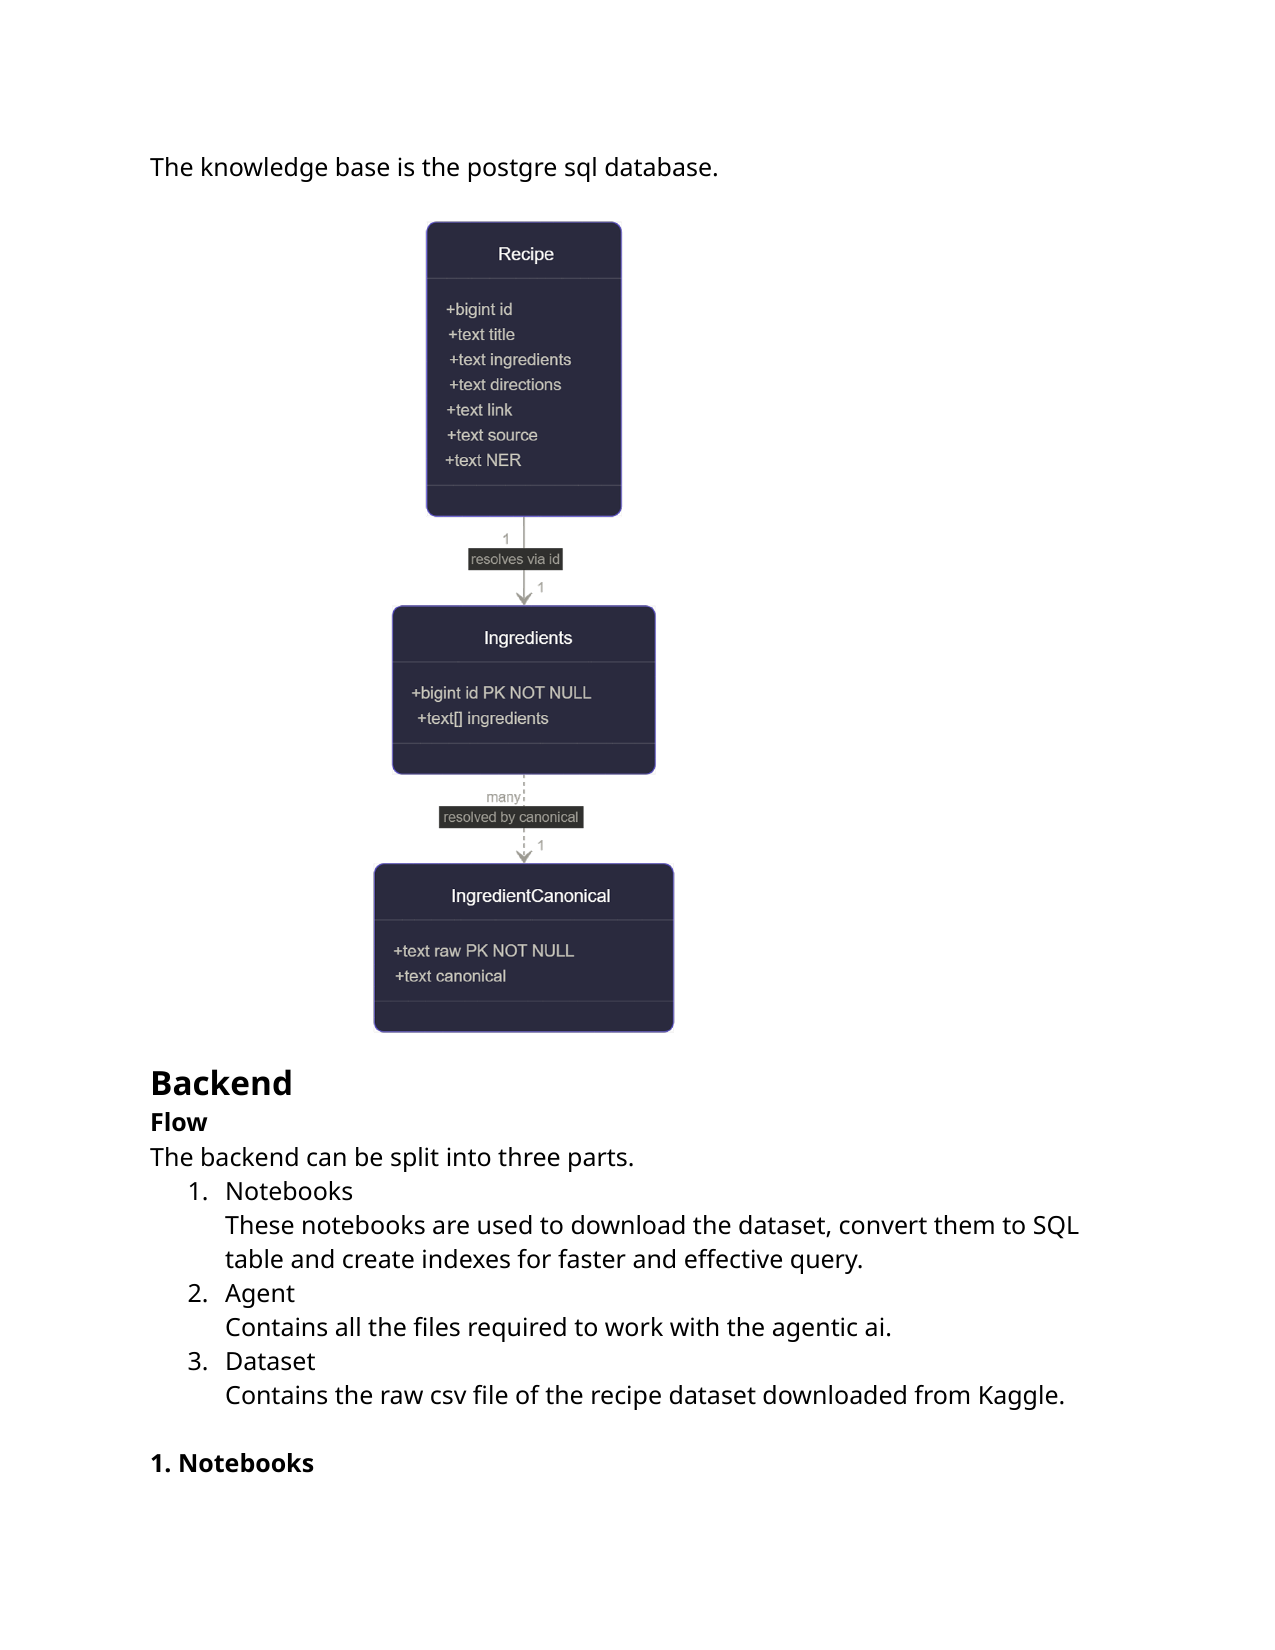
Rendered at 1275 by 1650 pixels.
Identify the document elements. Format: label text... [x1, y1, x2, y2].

text These notebooks are used to download the dataset, convert them to SQL table and create indexes for faster and effective query. [225, 1207, 1125, 1275]
text The knowledge base is the postgre sql database. [150, 150, 1125, 1060]
text Flow [150, 1105, 1125, 1139]
text Contains the raw csv file of the recipe dataset downloaded from Kaggle. [225, 1378, 1125, 1412]
text Backend [150, 1060, 1125, 1105]
list Dataset [187, 1343, 1125, 1378]
text Contains all the files required to work with the agentic ai. [225, 1309, 1125, 1343]
text The backend can be split into three parts. [150, 1139, 1125, 1173]
text 1. Notebooks [150, 1446, 1125, 1480]
list Agent [187, 1275, 1125, 1309]
list Notebooks [187, 1173, 1125, 1207]
